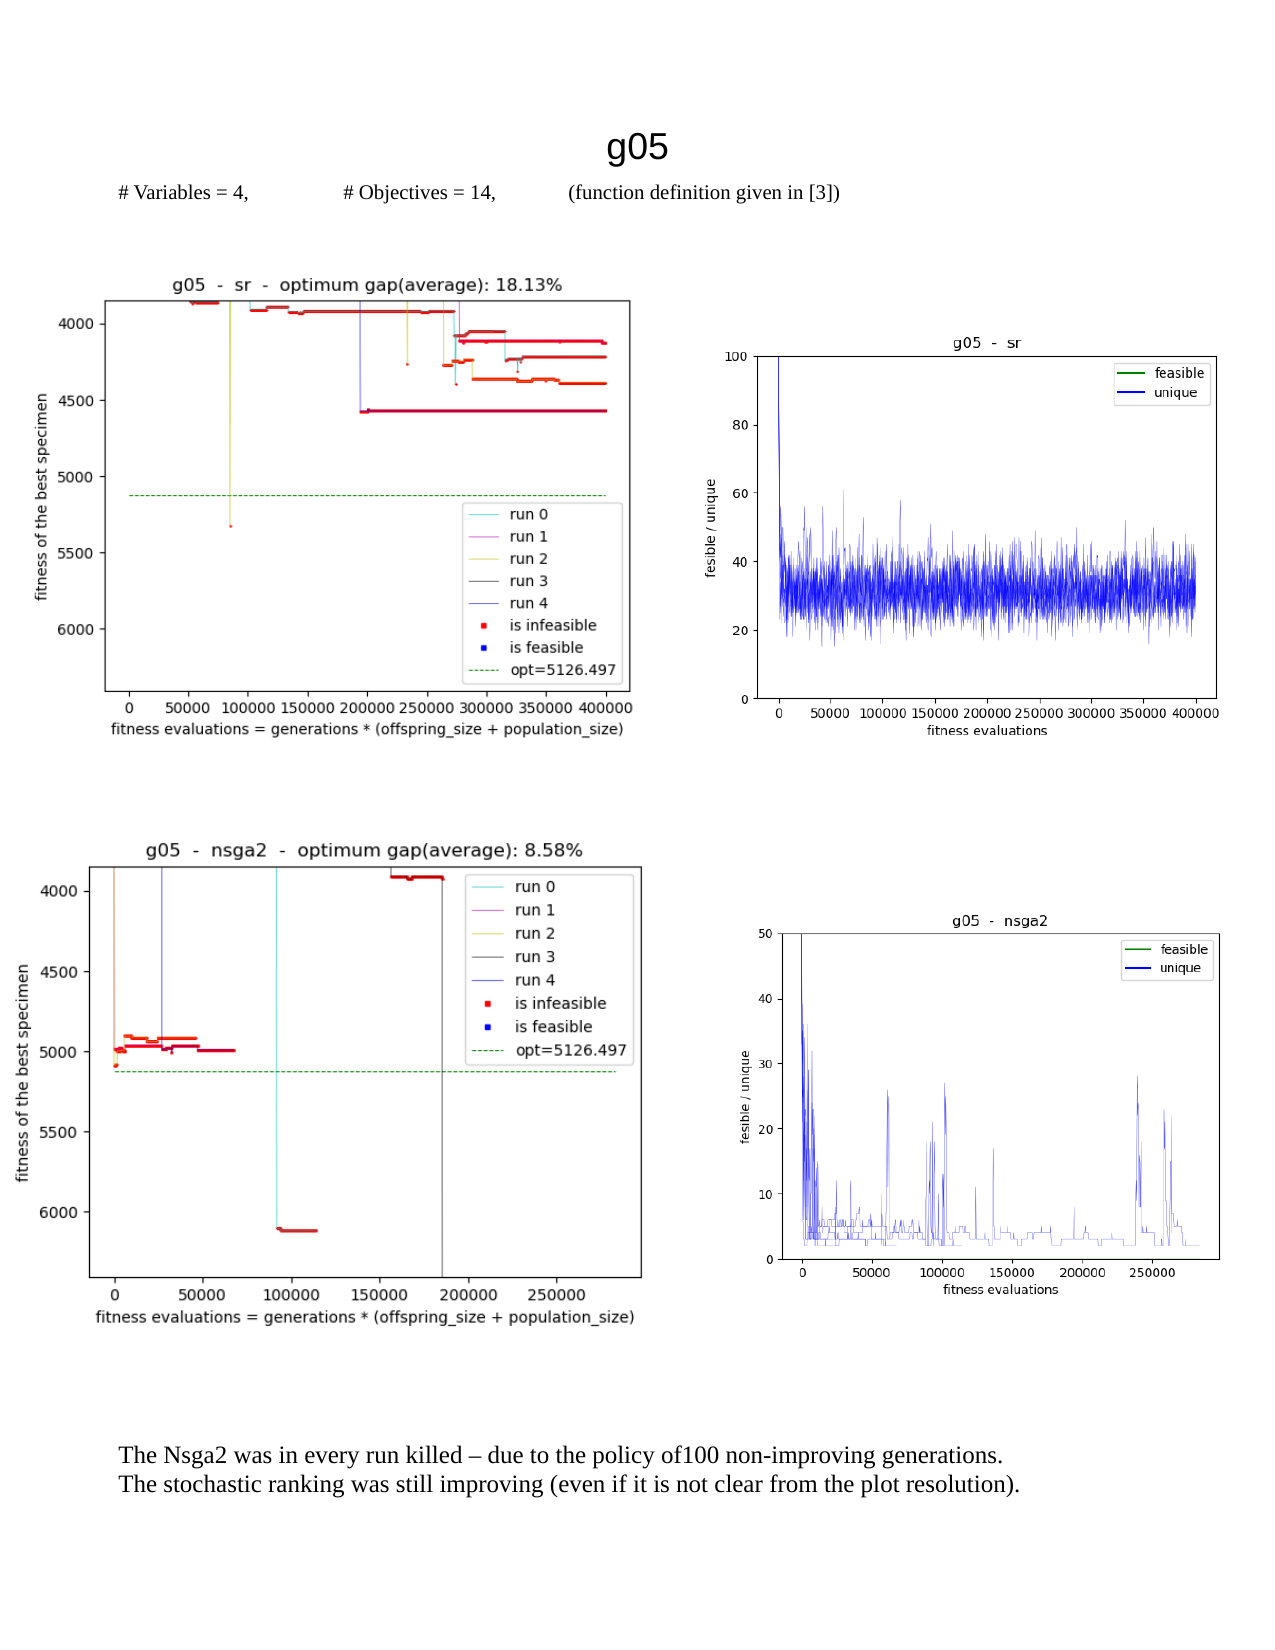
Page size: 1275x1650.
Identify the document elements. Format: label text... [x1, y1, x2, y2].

picture [0, 802, 1275, 1336]
text The stochastic ranking was still improving (even if it is not clear from the plot resolution). [118, 1469, 1157, 1498]
text The Nsga2 was in every run killed – due to the policy of100 non-improving generations. [118, 1440, 1157, 1469]
subtitle g05 [118, 124, 1157, 167]
picture [21, 239, 1275, 747]
text # Variables = 4, # Objectives = 14, (function definition given in [3]) [118, 180, 1157, 204]
